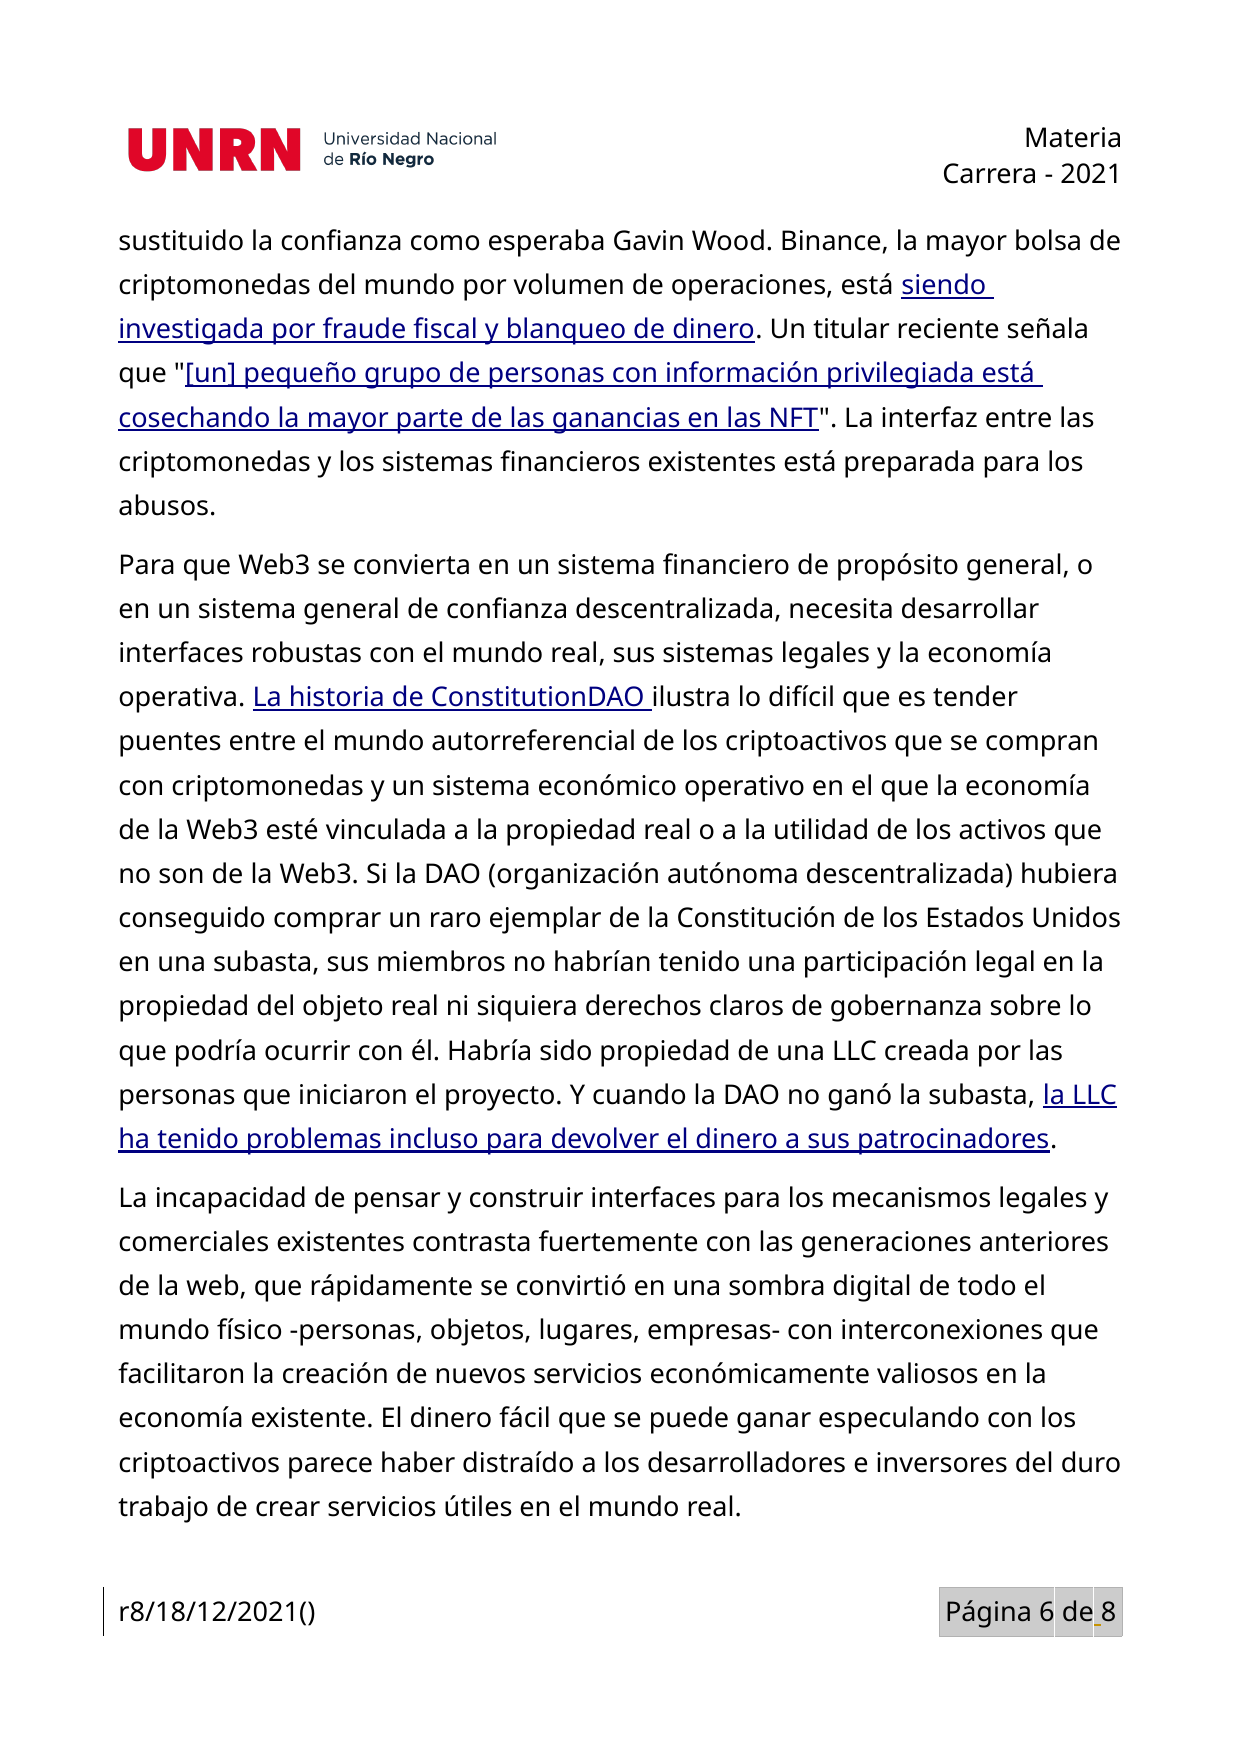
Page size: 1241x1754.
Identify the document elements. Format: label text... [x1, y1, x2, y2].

text Para que Web3 se convierta en un sistema financiero de propósito general, o en un sistema general de confianza descentralizada, necesita desarrollar interfaces robustas con el mundo real, sus sistemas legales y la economía operativa. La historia de ConstitutionDAO ilustra lo difícil que es tender puentes entre el mundo autorreferencial de los criptoactivos que se compran con criptomonedas y un sistema económico operativo en el que la economía de la Web3 esté vinculada a la propiedad real o a la utilidad de los activos que no son de la Web3. Si la DAO (organización autónoma descentralizada) hubiera conseguido comprar un raro ejemplar de la Constitución de los Estados Unidos en una subasta, sus miembros no habrían tenido una participación legal en la propiedad del objeto real ni siquiera derechos claros de gobernanza sobre lo que podría ocurrir con él. Habría sido propiedad de una LLC creada por las personas que iniciaron el proyecto. Y cuando la DAO no ganó la subasta, la LLC ha tenido problemas incluso para devolver el dinero a sus patrocinadores. [118, 545, 1122, 1156]
text La incapacidad de pensar y construir interfaces para los mecanismos legales y comerciales existentes contrasta fuertemente con las generaciones anteriores de la web, que rápidamente se convirtió en una sombra digital de todo el mundo físico -personas, objetos, lugares, empresas- con interconexiones que facilitaron la creación de nuevos servicios económicamente valiosos en la economía existente. El dinero fácil que se puede ganar especulando con los criptoactivos parece haber distraído a los desarrolladores e inversores del duro trabajo de crear servicios útiles en el mundo real. [118, 1178, 1122, 1524]
text sustituido la confianza como esperaba Gavin Wood. Binance, la mayor bolsa de criptomonedas del mundo por volumen de operaciones, está siendo investigada por fraude fiscal y blanqueo de dinero. Un titular reciente señala que "[un] pequeño grupo de personas con información privilegiada está cosechando la mayor parte de las ganancias en las NFT". La interfaz entre las criptomonedas y los sistemas financieros existentes está preparada para los abusos. [118, 221, 1122, 523]
picture [118, 118, 505, 180]
